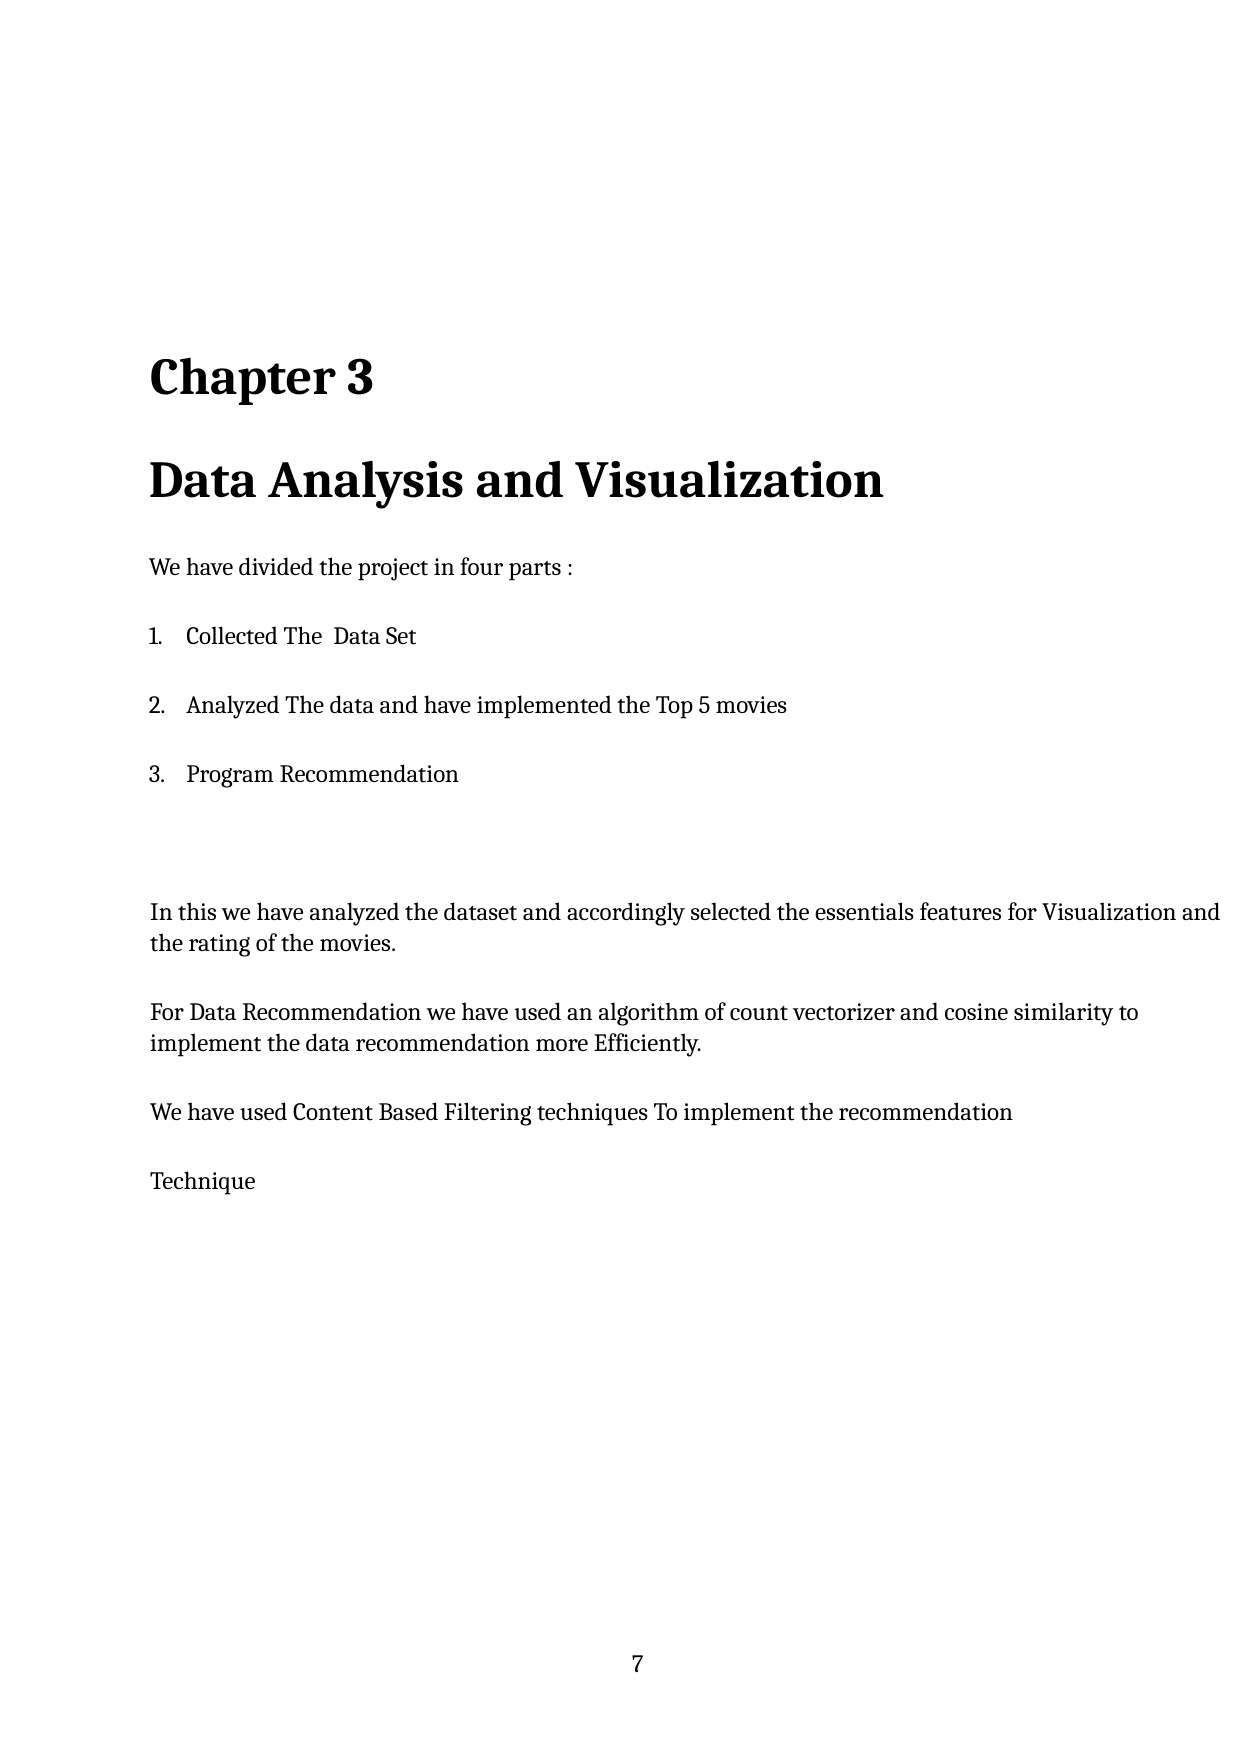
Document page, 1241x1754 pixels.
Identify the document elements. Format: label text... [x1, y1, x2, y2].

list Analyzed The data and have implemented the Top 5 movies [148, 691, 1240, 719]
text We have divided the project in four parts : [148, 553, 1240, 582]
list Collected The Data Set [148, 622, 1240, 651]
list Technique [150, 1167, 1240, 1195]
list Program Recommendation [148, 760, 1240, 788]
list In this we have analyzed the dataset and accordingly selected the essentials features for Visualization and the rating of the movies. [150, 898, 1240, 957]
list We have used Content Based Filtering techniques To implement the recommendation [150, 1098, 1240, 1126]
list For Data Recommendation we have used an algorithm of count vectorizer and cosine similarity to implement the data recommendation more Efficiently. [150, 998, 1240, 1057]
text Chapter 3 [150, 348, 1240, 408]
text Data Analysis and Visualization [148, 450, 1240, 510]
